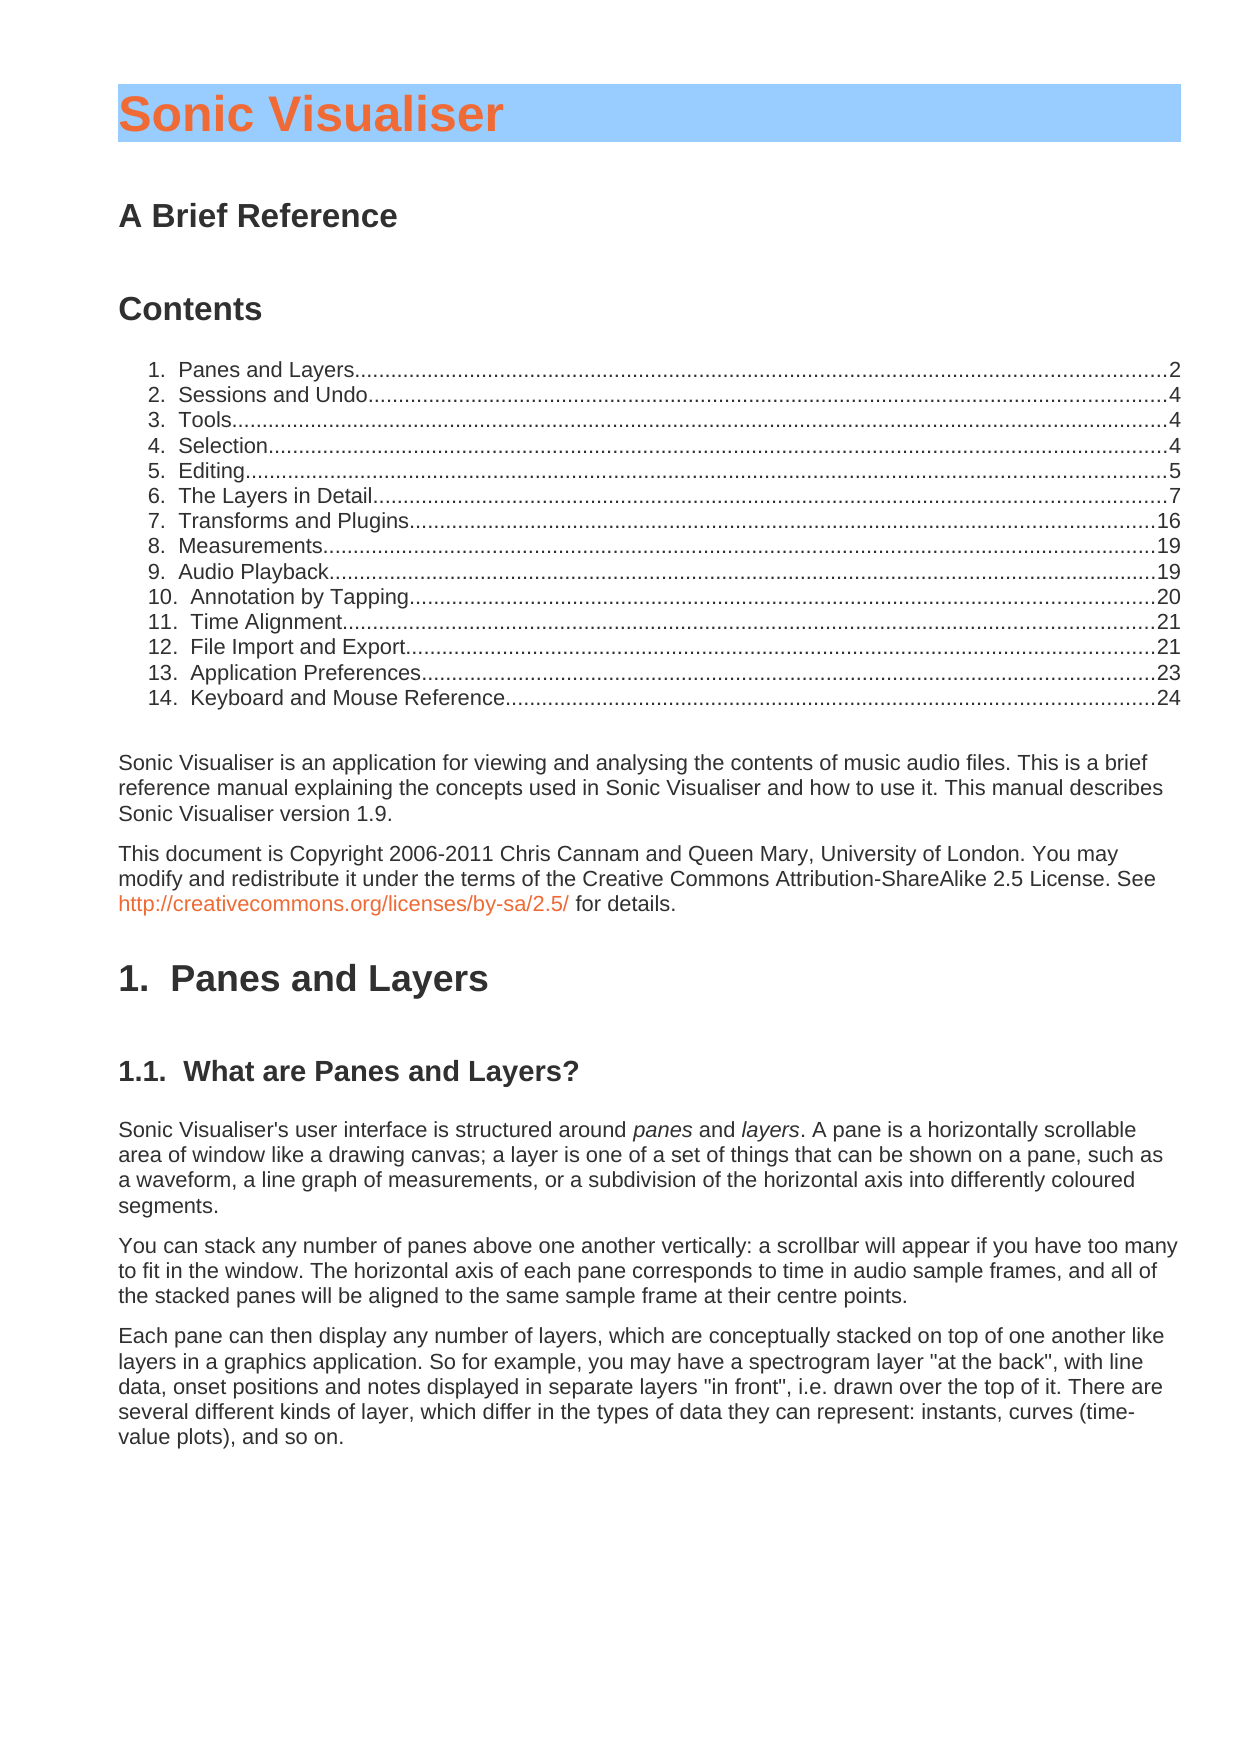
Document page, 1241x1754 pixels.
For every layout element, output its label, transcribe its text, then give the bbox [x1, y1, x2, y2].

subtitle A Brief Reference [118, 196, 1181, 234]
subtitle Sonic Visualiser [118, 84, 1181, 142]
text 7. Transforms and Plugins 16 [148, 508, 1181, 533]
text This document is Copyright 2006-2011 Chris Cannam and Queen Mary, University of London. You may modify and redistribute it under the terms of the Creative Commons Attribution-ShareAlike 2.5 License. See http://creativecommons.org/licenses/by-sa/2.5/ for details. [118, 841, 1181, 916]
text 14. Keyboard and Mouse Reference 24 [148, 684, 1181, 710]
text Sonic Visualiser's user interface is structured around panes and layers. A pane is a horizontally scrollable area of window like a drawing canvas; a layer is one of a set of things that can be shown on a pane, such as a waveform, a line graph of measurements, or a subdivision of the horizontal axis into differently coloured segments. [118, 1117, 1181, 1218]
text 8. Measurements 19 [148, 533, 1181, 558]
subtitle Contents [118, 289, 1181, 327]
text You can stack any number of panes above one another vertically: a scrollbar will appear if you have too many to fit in the window. The horizontal axis of each pane corresponds to time in audio sample frames, and all of the stacked panes will be aligned to the same sample frame at their centre points. [118, 1233, 1181, 1308]
text 11. Time Alignment 21 [148, 609, 1181, 634]
text 6. The Layers in Detail 7 [148, 483, 1181, 508]
text 1. Panes and Layers 2 [148, 357, 1181, 382]
text 10. Annotation by Tapping 20 [148, 584, 1181, 609]
text 12. File Import and Export 21 [148, 634, 1181, 659]
text 9. Audio Playback 19 [148, 558, 1181, 584]
text 5. Editing 5 [148, 458, 1181, 483]
text Each pane can then display any number of layers, which are conceptually stacked on top of one another like layers in a graphics application. So for example, you may have a spectrogram layer "at the back", with line data, onset positions and notes displayed in separate layers "in front", i.e. drawn over the top of it. There are several different kinds of layer, which differ in the types of data they can represent: instants, curves (time-value plots), and so on. [118, 1323, 1181, 1449]
text 4. Selection 4 [148, 432, 1181, 458]
text 3. Tools 4 [148, 407, 1181, 432]
text 13. Application Preferences 23 [148, 659, 1181, 684]
subtitle 1. Panes and Layers [118, 956, 1181, 999]
subtitle 1.1. What are Panes and Layers? [118, 1054, 1181, 1087]
text 2. Sessions and Undo 4 [148, 382, 1181, 407]
text Sonic Visualiser is an application for viewing and analysing the contents of music audio files. This is a brief reference manual explaining the concepts used in Sonic Visualiser and how to use it. This manual describes Sonic Visualiser version 1.9. [118, 750, 1181, 826]
